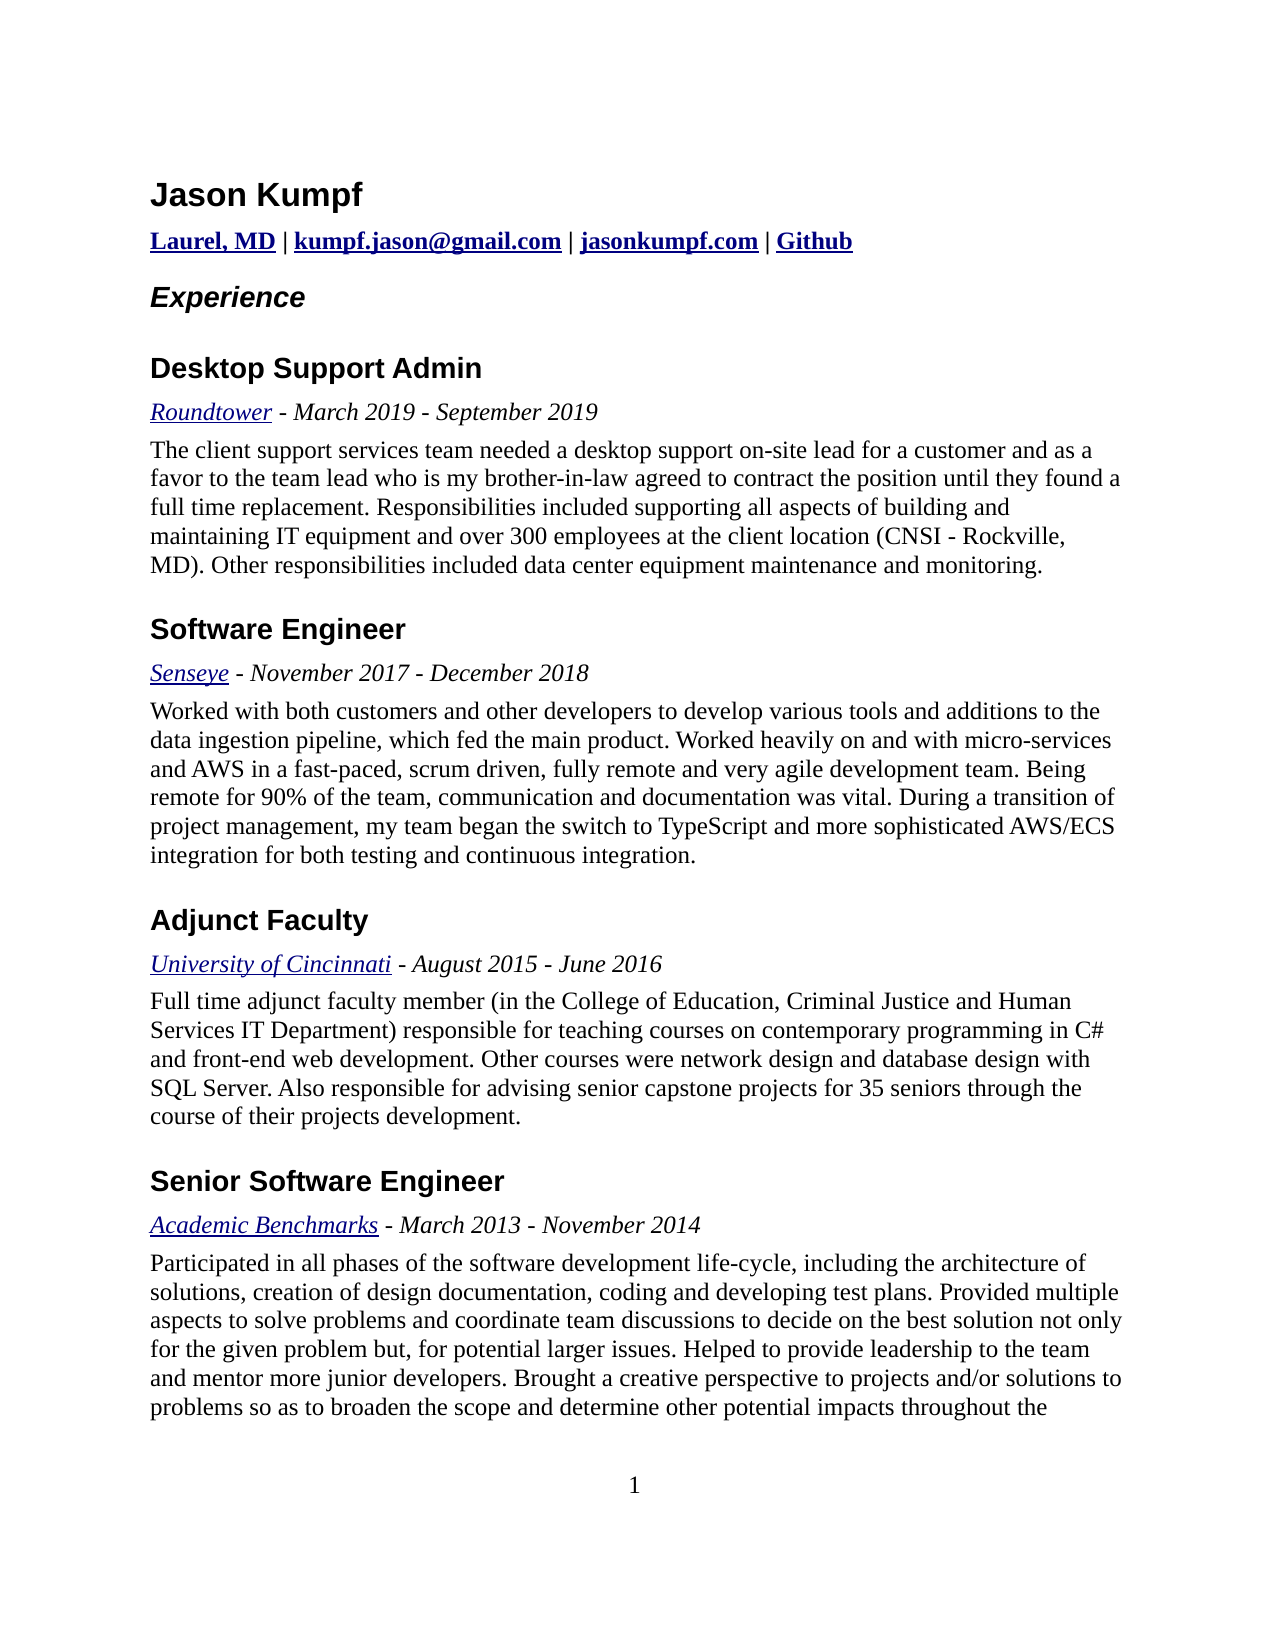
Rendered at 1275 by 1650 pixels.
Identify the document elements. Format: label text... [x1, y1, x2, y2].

subtitle Experience [150, 280, 1125, 313]
text Roundtower - March 2019 - September 2019 [150, 397, 1125, 426]
text Academic Benchmarks - March 2013 - November 2014 [150, 1210, 1125, 1239]
text The client support services team needed a desktop support on-site lead for a customer and as a favor to the team lead who is my brother-in-law agreed to contract the position until they found a full time replacement. Responsibilities included supporting all aspects of building and maintaining IT equipment and over 300 employees at the client location (CNSI - Rockville, MD). Other responsibilities included data center equipment maintenance and monitoring. [150, 435, 1125, 578]
subtitle Software Engineer [150, 612, 1125, 646]
text Laurel, MD | kumpf.jason@gmail.com | jasonkumpf.com | Github [150, 226, 1125, 255]
subtitle Adjunct Faculty [150, 903, 1125, 936]
text University of Cincinnati - August 2015 - June 2016 [150, 949, 1125, 977]
text Full time adjunct faculty member (in the College of Education, Criminal Justice and Human Services IT Department) responsible for teaching courses on contemporary programming in C# and front-end web development. Other courses were network design and database design with SQL Server. Also responsible for advising senior capstone projects for 35 seniors through the course of their projects development. [150, 986, 1125, 1130]
text Participated in all phases of the software development life-cycle, including the architecture of solutions, creation of design documentation, coding and developing test plans. Provided multiple aspects to solve problems and coordinate team discussions to decide on the best solution not only for the given problem but, for potential larger issues. Helped to provide leadership to the team and mentor more junior developers. Brought a creative perspective to projects and/or solutions to problems so as to broaden the scope and determine other potential impacts throughout the [150, 1248, 1125, 1420]
text Senseye - November 2017 - December 2018 [150, 658, 1125, 687]
subtitle Desktop Support Admin [150, 351, 1125, 384]
subtitle Senior Software Engineer [150, 1164, 1125, 1198]
text Worked with both customers and other developers to develop various tools and additions to the data ingestion pipeline, which fed the main product. Worked heavily on and with micro-services and AWS in a fast-paced, scrum driven, fully remote and very agile development team. Being remote for 90% of the team, communication and documentation was vital. During a transition of project management, my team began the switch to TypeScript and more sophisticated AWS/ECS integration for both testing and continuous integration. [150, 696, 1125, 869]
subtitle Jason Kumpf [150, 175, 1125, 214]
